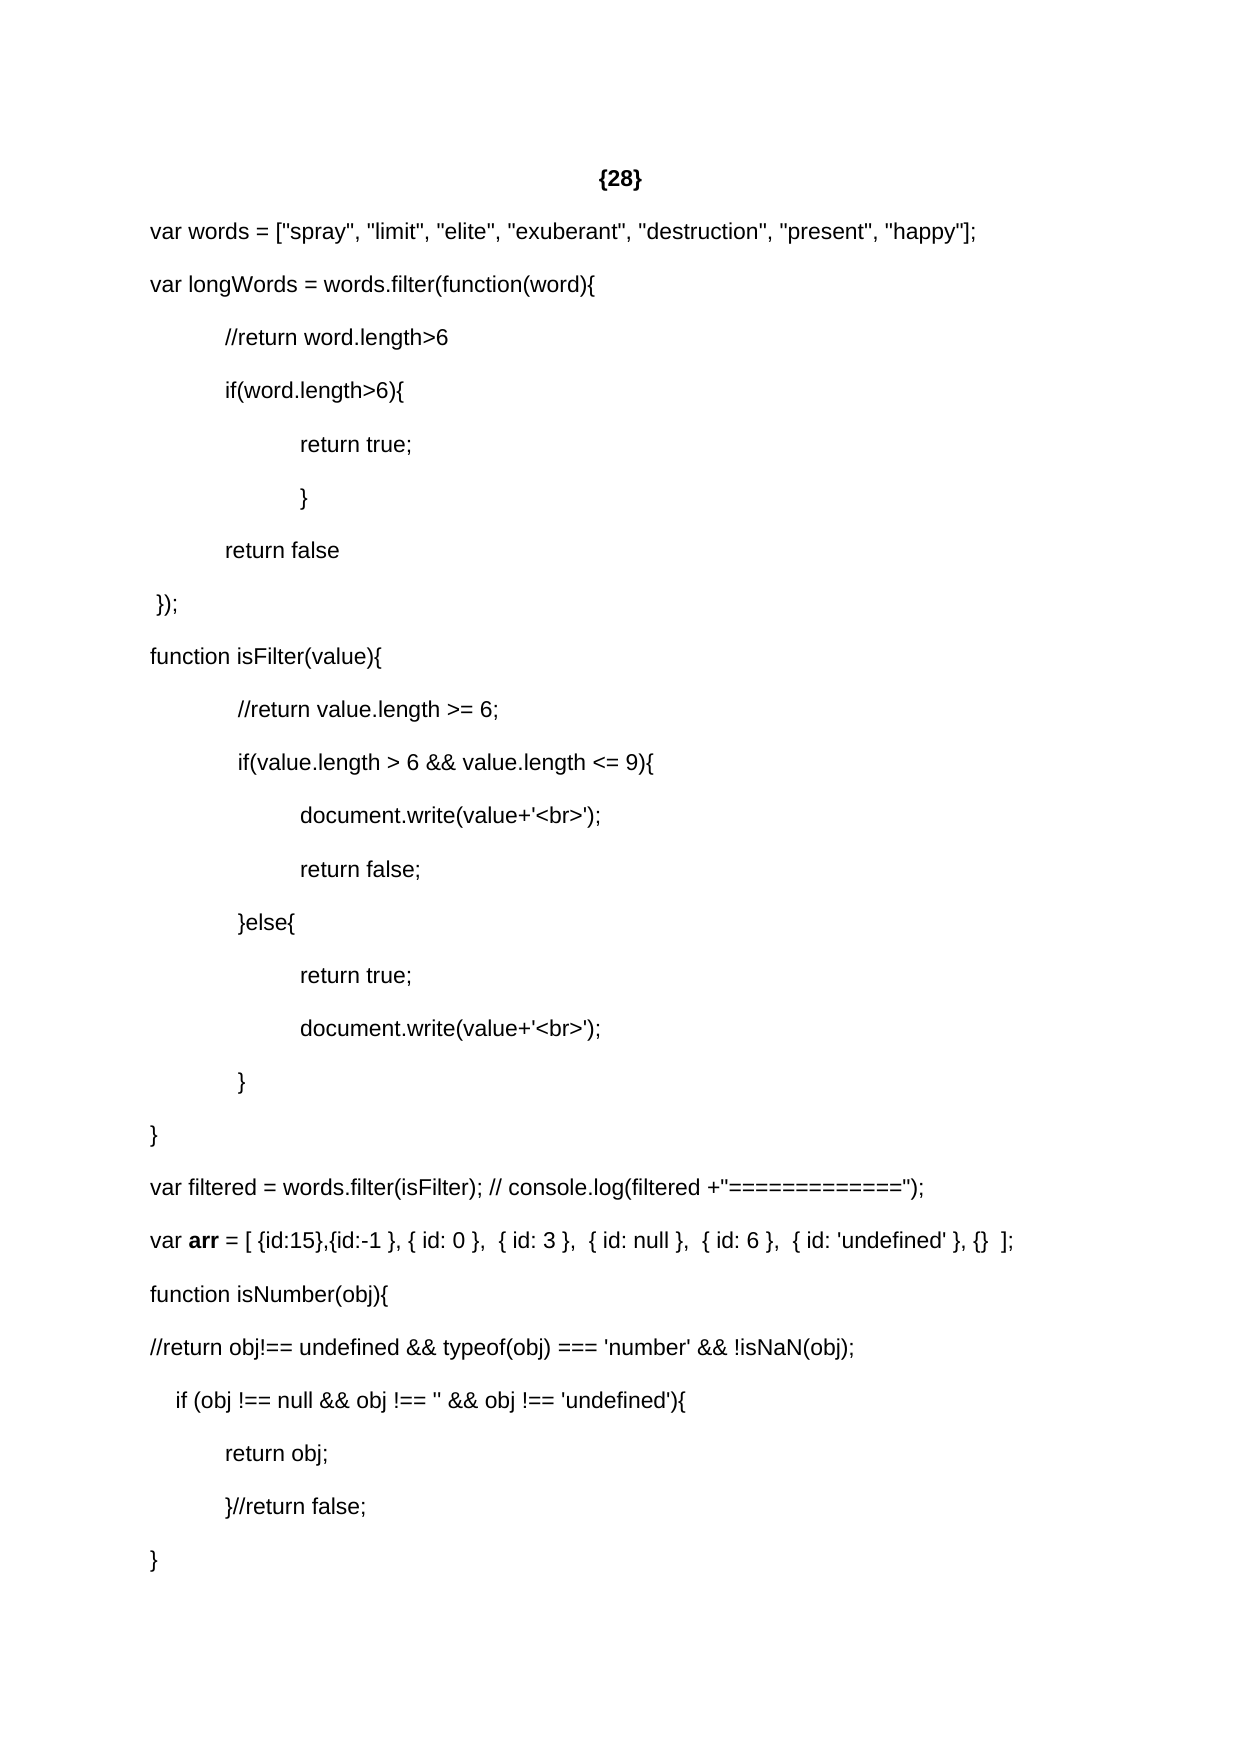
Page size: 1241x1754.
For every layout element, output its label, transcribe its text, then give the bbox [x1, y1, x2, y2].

text if(value.length > 6 && value.length <= 9){ [150, 734, 1090, 776]
text //return value.length >= 6; [150, 681, 1090, 723]
text } [150, 1106, 1090, 1148]
text } [150, 469, 1090, 510]
text }else{ [150, 894, 1090, 935]
text return true; [150, 416, 1090, 457]
text function isNumber(obj){ [150, 1266, 1090, 1307]
text return false; [150, 841, 1090, 882]
text function isFilter(value){ [150, 628, 1090, 669]
text return false [150, 522, 1090, 563]
text }); [150, 575, 1090, 616]
text if (obj !== null && obj !== '' && obj !== 'undefined'){ [150, 1372, 1090, 1413]
text //return word.length>6 [150, 309, 1090, 351]
text } [150, 1053, 1090, 1094]
text return true; [150, 947, 1090, 988]
text document.write(value+'<br>'); [150, 787, 1090, 829]
text }//return false; [150, 1478, 1090, 1519]
text document.write(value+'<br>'); [150, 1000, 1090, 1041]
text var words = ["spray", "limit", "elite", "exuberant", "destruction", "present", "happy"]; [150, 203, 1090, 244]
text var filtered = words.filter(isFilter); // console.log(filtered +"============="); [150, 1159, 1090, 1201]
text } [150, 1531, 1090, 1573]
text {28} [150, 150, 1090, 191]
text if(word.length>6){ [150, 362, 1090, 404]
text return obj; [150, 1425, 1090, 1466]
text var longWords = words.filter(function(word){ [150, 256, 1090, 298]
text //return obj!== undefined && typeof(obj) === 'number' && !isNaN(obj); [150, 1319, 1090, 1360]
text var arr = [ {id:15},{id:-1 }, { id: 0 }, { id: 3 }, { id: null }, { id: 6 }, { id: 'undefined' }, {} ]; [150, 1212, 1090, 1254]
